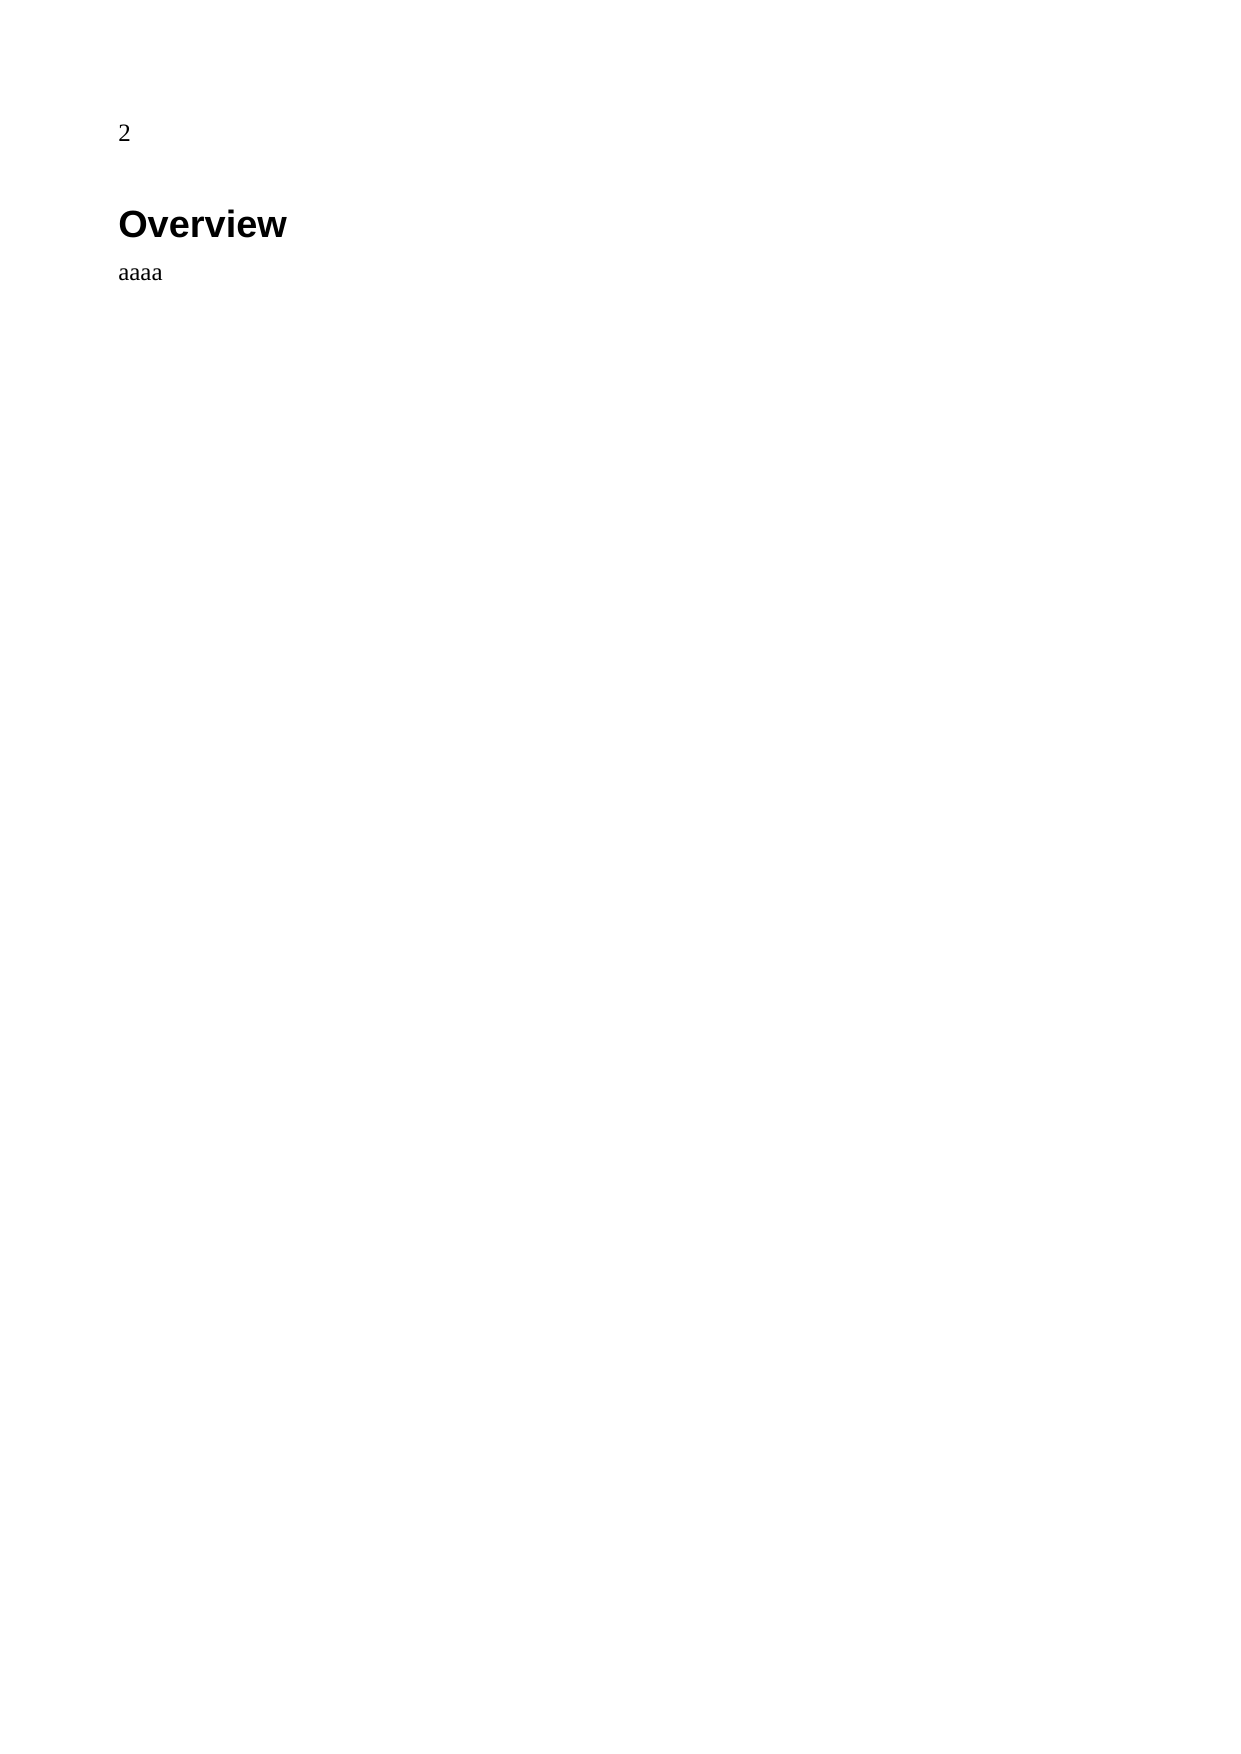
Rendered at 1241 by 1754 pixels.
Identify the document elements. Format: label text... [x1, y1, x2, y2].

subtitle Overview [118, 201, 1122, 245]
text aaaa [118, 257, 1122, 286]
